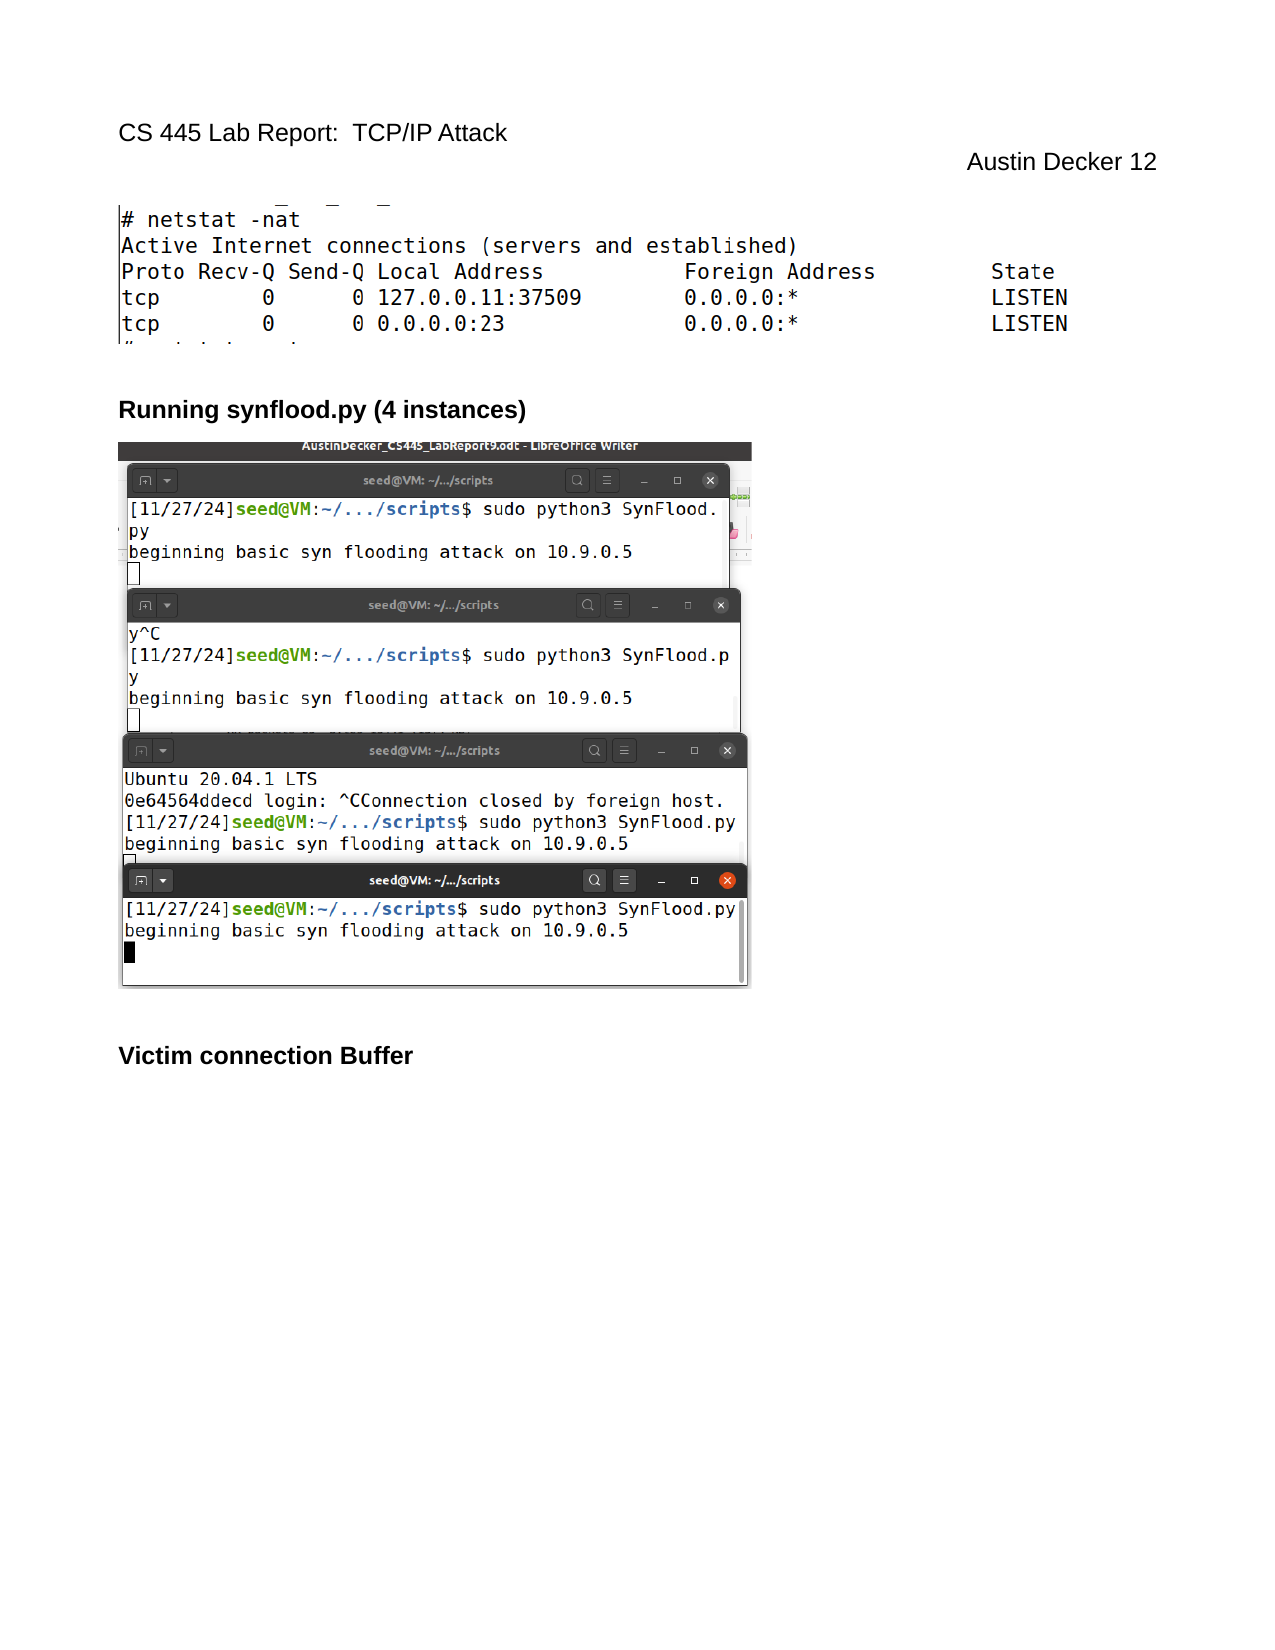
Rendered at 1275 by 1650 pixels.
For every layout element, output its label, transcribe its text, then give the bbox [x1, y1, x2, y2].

text Victim connection Buffer [118, 1041, 1157, 1069]
text Running synflood.py (4 instances) [118, 395, 1157, 424]
picture [118, 442, 752, 989]
picture [118, 205, 1157, 344]
